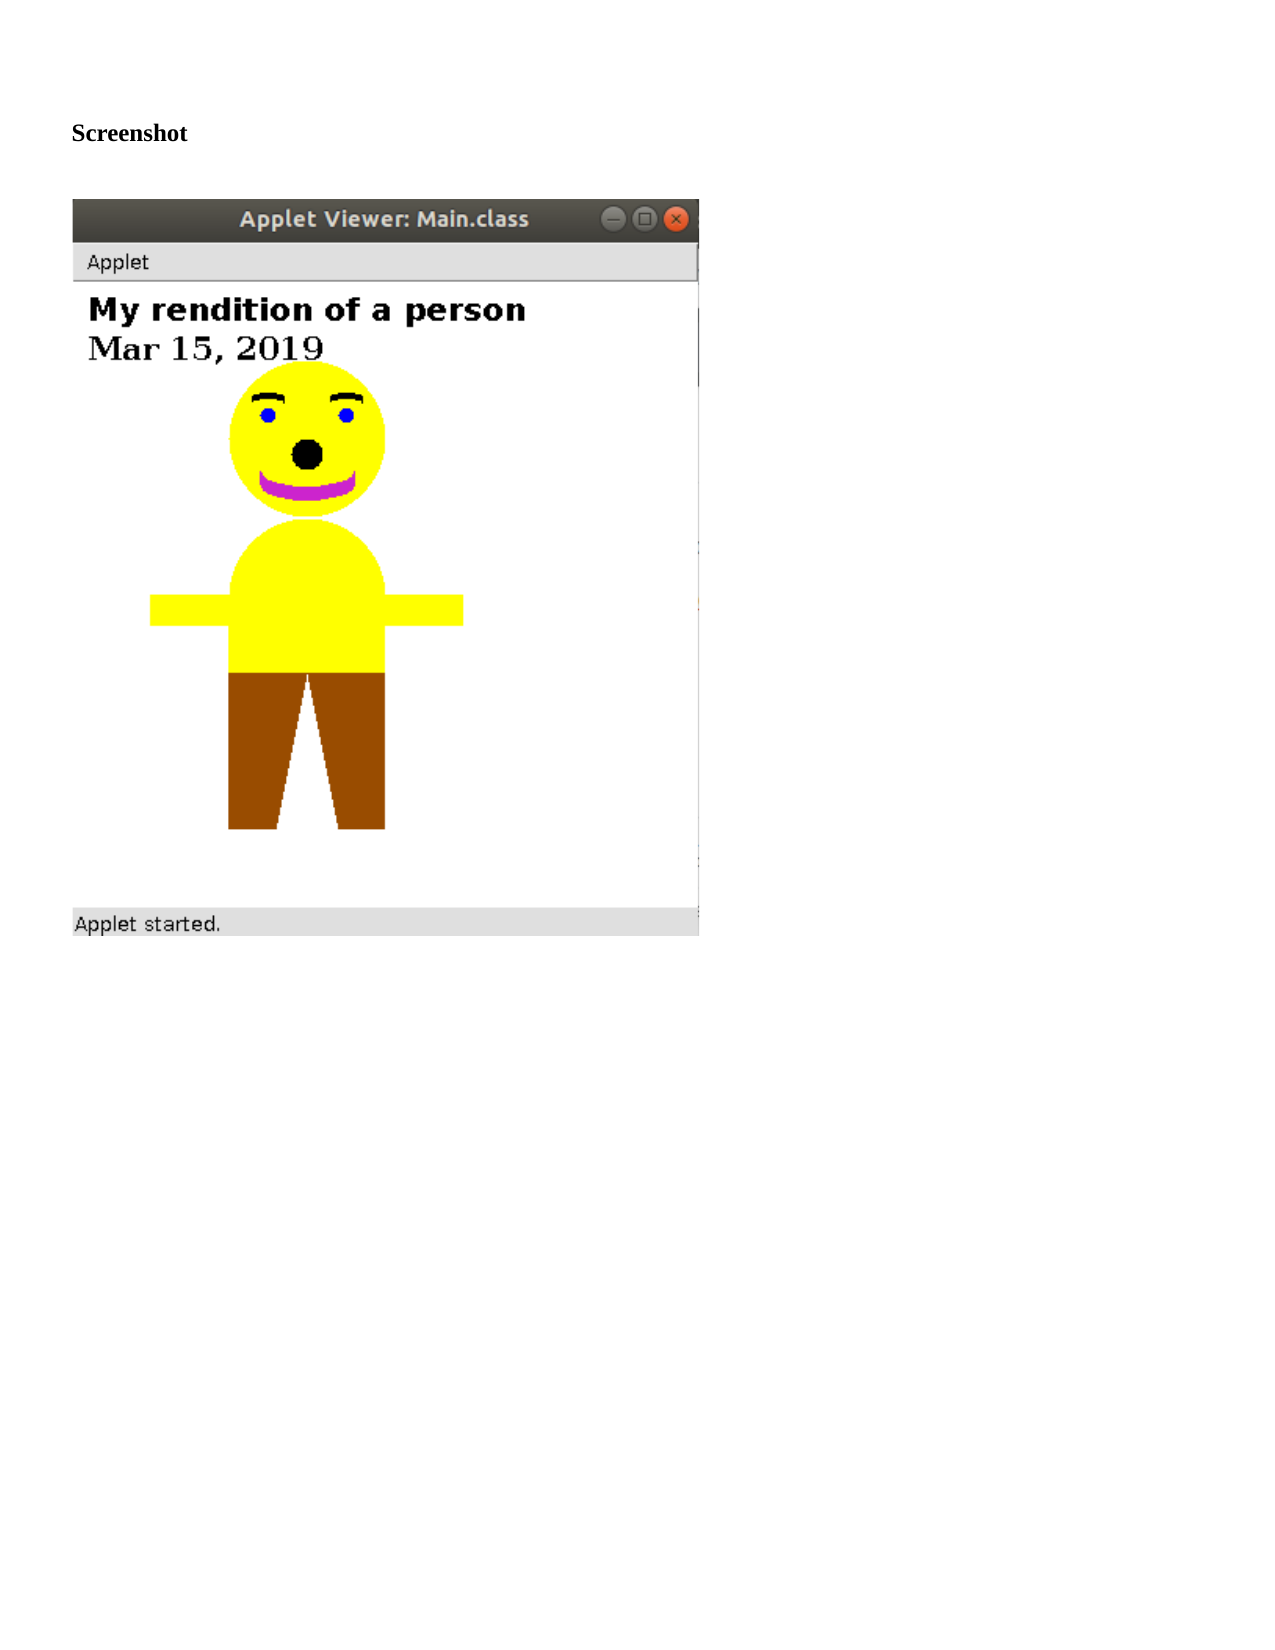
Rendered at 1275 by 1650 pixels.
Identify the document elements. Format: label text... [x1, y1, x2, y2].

text Screenshot [71, 118, 1157, 147]
picture [72, 199, 700, 936]
